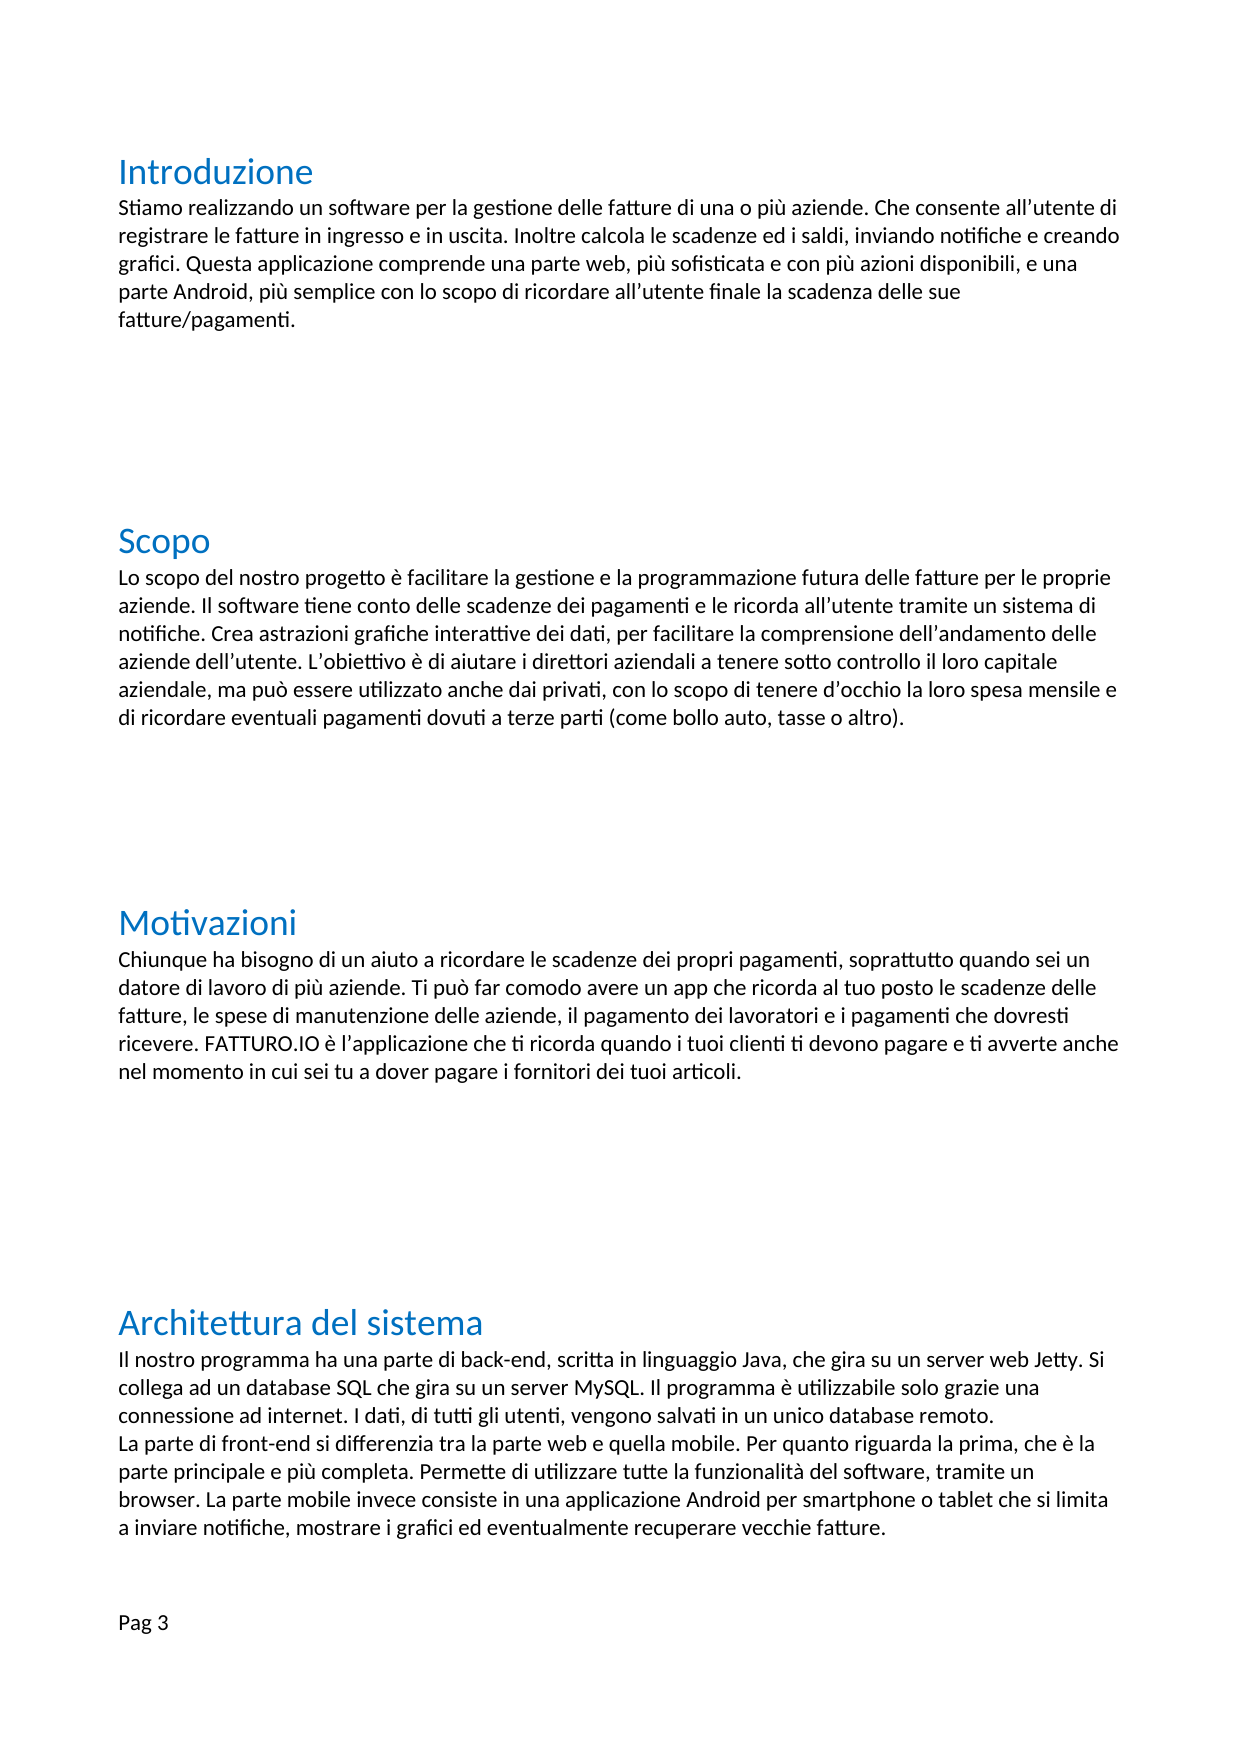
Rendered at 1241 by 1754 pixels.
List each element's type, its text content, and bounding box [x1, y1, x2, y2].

text Il nostro programma ha una parte di back-end, scritta in linguaggio Java, che gira su un server web Jetty. Si collega ad un database SQL che gira su un server MySQL. Il programma è utilizzabile solo grazie una connessione ad internet. I dati, di tutti gli utenti, vengono salvati in un unico database remoto. [118, 1345, 1122, 1429]
text Scopo [118, 517, 1122, 563]
text Motivazioni [118, 899, 1122, 945]
text Introduzione [118, 148, 1122, 193]
text Stiamo realizzando un software per la gestione delle fatture di una o più aziende. Che consente all’utente di registrare le fatture in ingresso e in uscita. Inoltre calcola le scadenze ed i saldi, inviando notifiche e creando grafici. Questa applicazione comprende una parte web, più sofisticata e con più azioni disponibili, e una parte Android, più semplice con lo scopo di ricordare all’utente finale la scadenza delle sue fatture/pagamenti. [118, 193, 1122, 333]
text Chiunque ha bisogno di un aiuto a ricordare le scadenze dei propri pagamenti, soprattutto quando sei un datore di lavoro di più aziende. Ti può far comodo avere un app che ricorda al tuo posto le scadenze delle fatture, le spese di manutenzione delle aziende, il pagamento dei lavoratori e i pagamenti che dovresti ricevere. FATTURO.IO è l’applicazione che ti ricorda quando i tuoi clienti ti devono pagare e ti avverte anche nel momento in cui sei tu a dover pagare i fornitori dei tuoi articoli. [118, 945, 1122, 1085]
text Lo scopo del nostro progetto è facilitare la gestione e la programmazione futura delle fatture per le proprie aziende. Il software tiene conto delle scadenze dei pagamenti e le ricorda all’utente tramite un sistema di notifiche. Crea astrazioni grafiche interattive dei dati, per facilitare la comprensione dell’andamento delle aziende dell’utente. L’obiettivo è di aiutare i direttori aziendali a tenere sotto controllo il loro capitale aziendale, ma può essere utilizzato anche dai privati, con lo scopo di tenere d’occhio la loro spesa mensile e di ricordare eventuali pagamenti dovuti a terze parti (come bollo auto, tasse o altro). [118, 563, 1122, 731]
text La parte di front-end si differenzia tra la parte web e quella mobile. Per quanto riguarda la prima, che è la parte principale e più completa. Permette di utilizzare tutte la funzionalità del software, tramite un browser. La parte mobile invece consiste in una applicazione Android per smartphone o tablet che si limita a inviare notifiche, mostrare i grafici ed eventualmente recuperare vecchie fatture. [118, 1429, 1122, 1541]
text Architettura del sistema [118, 1299, 1122, 1345]
